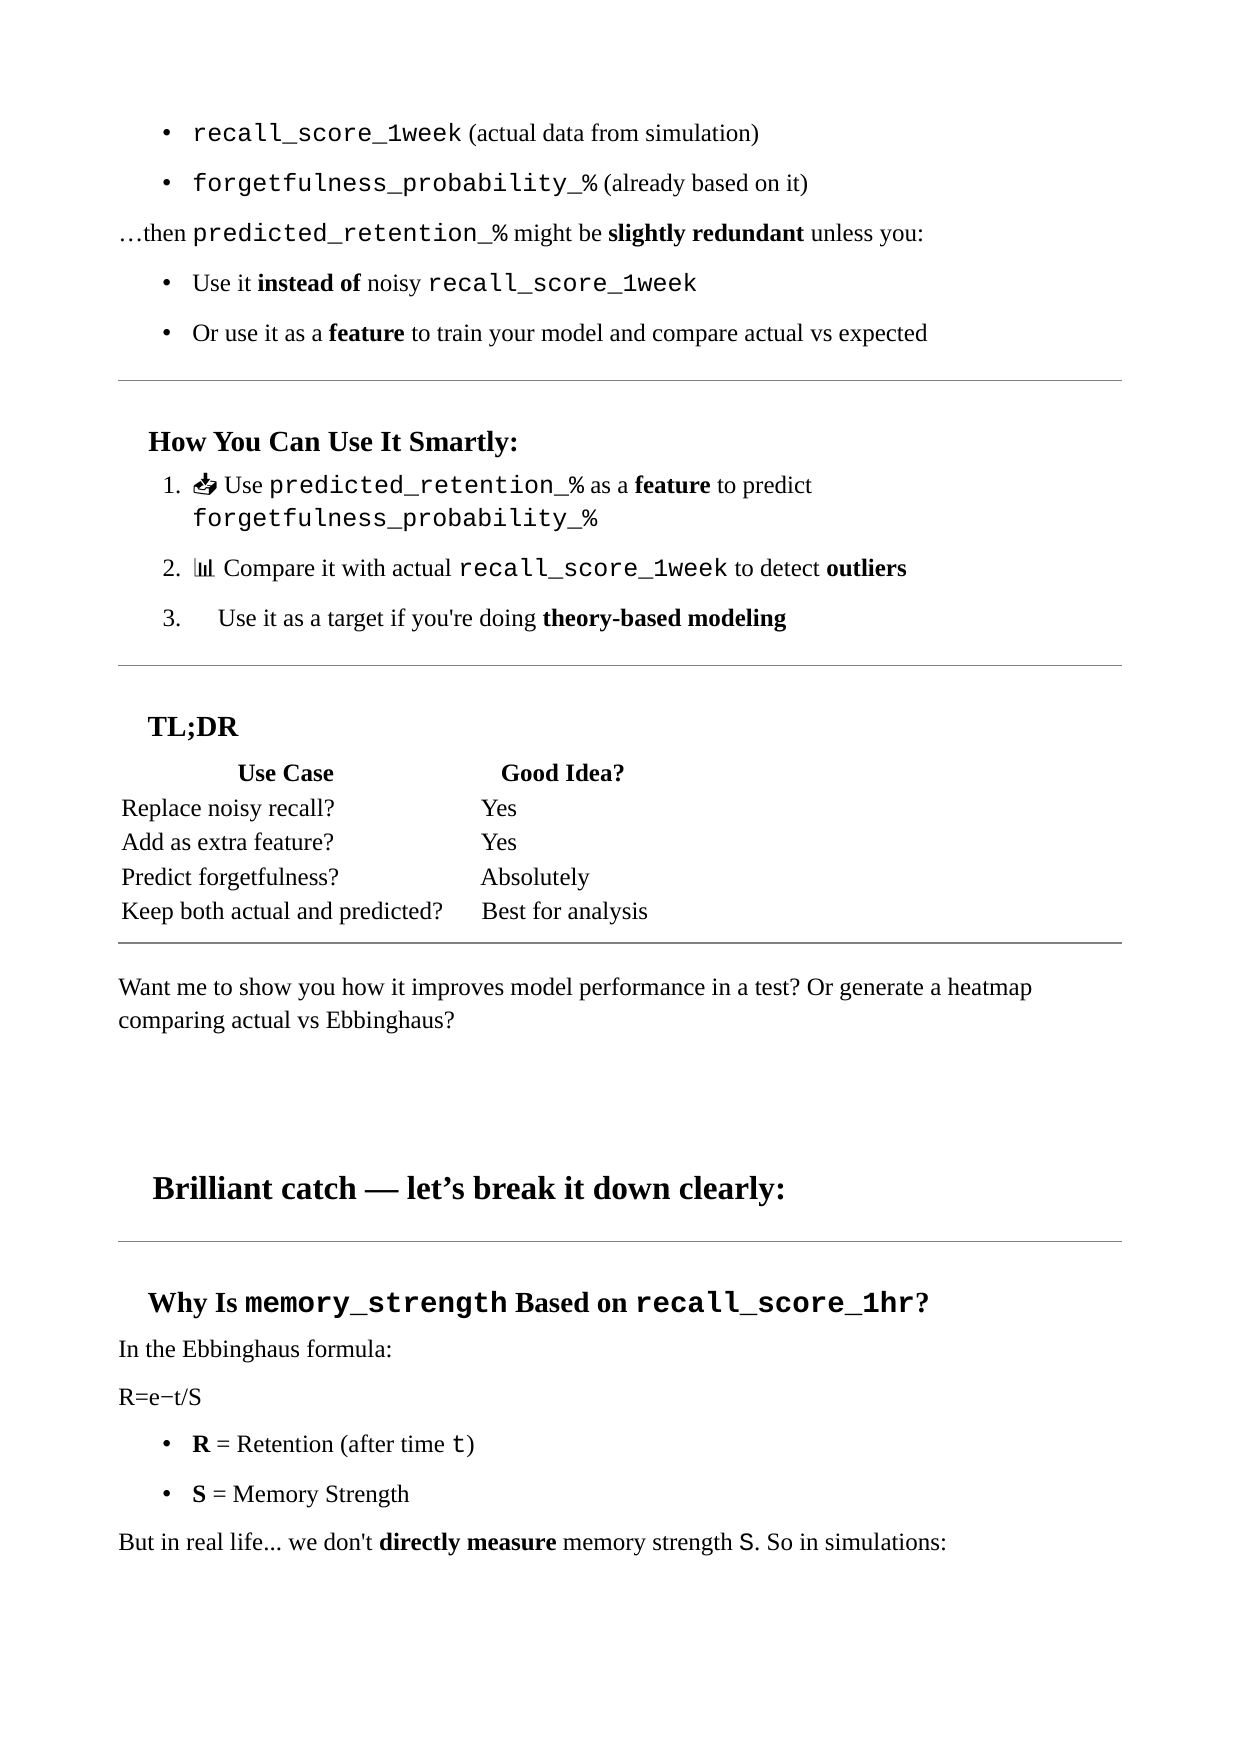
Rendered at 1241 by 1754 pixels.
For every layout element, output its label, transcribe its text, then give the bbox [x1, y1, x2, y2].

list Use it instead of noisy recall_score_1week [162, 268, 1122, 299]
table_cell ✅ Yes [453, 824, 673, 859]
table_header Use Case [118, 755, 453, 790]
subtitle ✅ How You Can Use It Smartly: [118, 424, 1122, 458]
table_cell Add as extra feature? [118, 824, 453, 859]
list S = Memory Strength [162, 1479, 1122, 1508]
text 💯 Brilliant catch — let’s break it down clearly: [118, 1168, 1122, 1206]
list forgetfulness_probability_% (already based on it) [162, 168, 1122, 199]
list Or use it as a feature to train your model and compare actual vs expected [162, 318, 1122, 347]
table_header Good Idea? [453, 755, 673, 790]
list 📥 Use predicted_retention_% as a feature to predict forgetfulness_probability_% [162, 471, 1122, 534]
text …then predicted_retention_% might be slightly redundant unless you: [118, 218, 1122, 249]
table_cell Replace noisy recall? [118, 790, 453, 824]
list R = Retention (after time t) [162, 1429, 1122, 1460]
text But in real life... we don't directly measure memory strength S. So in simulations: [118, 1527, 1122, 1558]
text In the Ebbinghaus formula: [118, 1334, 1122, 1363]
list recall_score_1week (actual data from simulation) [162, 118, 1122, 149]
list 📊 Compare it with actual recall_score_1week to detect outliers [162, 553, 1122, 583]
table_cell ✅ Best for analysis [453, 894, 673, 928]
subtitle 📌 Why Is memory_strength Based on recall_score_1hr? [118, 1286, 1122, 1322]
list 🤖 Use it as a target if you're doing theory-based modeling [162, 603, 1122, 631]
text R=e−t/S [118, 1382, 1122, 1410]
table_cell ✅ Absolutely [453, 859, 673, 893]
table_cell Predict forgetfulness? [118, 859, 453, 893]
table_cell ✅ Yes [453, 790, 673, 824]
subtitle 🧠 TL;DR [118, 709, 1122, 743]
text Want me to show you how it improves model performance in a test? Or generate a heatmap comparing actual vs Ebbinghaus? [118, 972, 1122, 1034]
table_cell Keep both actual and predicted? [118, 894, 453, 928]
